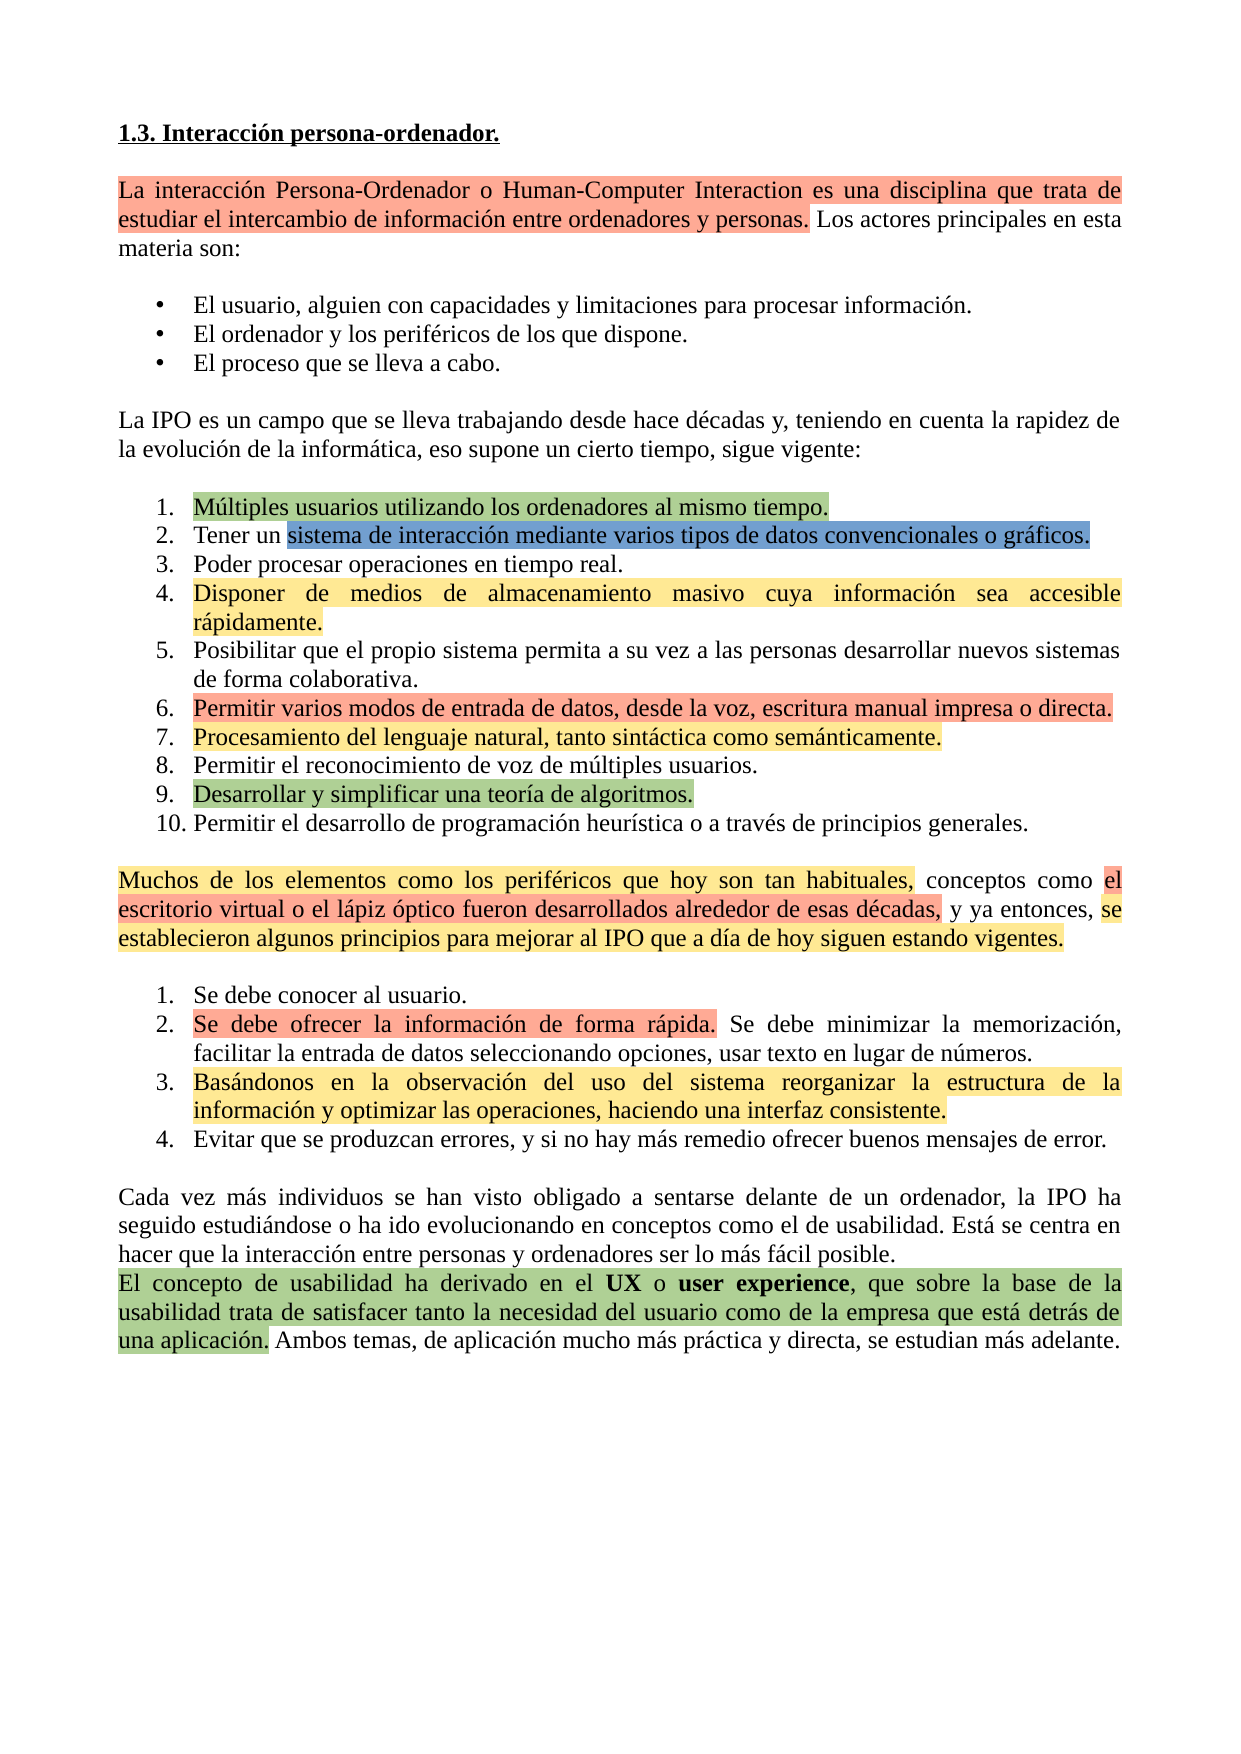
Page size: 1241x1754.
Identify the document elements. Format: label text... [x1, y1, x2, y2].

list El proceso que se lleva a cabo. [156, 348, 1122, 377]
list El ordenador y los periféricos de los que dispone. [156, 319, 1122, 348]
text El concepto de usabilidad ha derivado en el UX o user experience, que sobre la base de la usabilidad trata de satisfacer tanto la necesidad del usuario como de la empresa que está detrás de una aplicación. Ambos temas, de aplicación mucho más práctica y directa, se estudian más adelante. [118, 1268, 1122, 1354]
list Evitar que se produzcan errores, y si no hay más remedio ofrecer buenos mensajes de error. [156, 1124, 1122, 1153]
list Múltiples usuarios utilizando los ordenadores al mismo tiempo. [156, 492, 1122, 521]
text La interacción Persona-Ordenador o Human-Computer Interaction es una disciplina que trata de estudiar el intercambio de información entre ordenadores y personas. Los actores principales en esta materia son: [118, 176, 1122, 262]
list Se debe conocer al usuario. [156, 981, 1122, 1009]
list Desarrollar y simplificar una teoría de algoritmos. [156, 779, 1122, 808]
list Permitir el reconocimiento de voz de múltiples usuarios. [156, 751, 1122, 779]
list Se debe ofrecer la información de forma rápida. Se debe minimizar la memorización, facilitar la entrada de datos seleccionando opciones, usar texto en lugar de números. [156, 1009, 1122, 1067]
text Cada vez más individuos se han visto obligado a sentarse delante de un ordenador, la IPO ha seguido estudiándose o ha ido evolucionando en conceptos como el de usabilidad. Está se centra en hacer que la interacción entre personas y ordenadores ser lo más fácil posible. [118, 1182, 1122, 1268]
list Procesamiento del lenguaje natural, tanto sintáctica como semánticamente. [156, 722, 1122, 751]
list Disponer de medios de almacenamiento masivo cuya información sea accesible rápidamente. [156, 578, 1122, 636]
list Poder procesar operaciones en tiempo real. [156, 549, 1122, 578]
list Basándonos en la observación del uso del sistema reorganizar la estructura de la información y optimizar las operaciones, haciendo una interfaz consistente. [156, 1067, 1122, 1124]
text Muchos de los elementos como los periféricos que hoy son tan habituales, conceptos como el escritorio virtual o el lápiz óptico fueron desarrollados alrededor de esas décadas, y ya entonces, se establecieron algunos principios para mejorar al IPO que a día de hoy siguen estando vigentes. [118, 866, 1122, 952]
list El usuario, alguien con capacidades y limitaciones para procesar información. [156, 291, 1122, 319]
list Permitir varios modos de entrada de datos, desde la voz, escritura manual impresa o directa. [156, 693, 1122, 722]
text La IPO es un campo que se lleva trabajando desde hace décadas y, teniendo en cuenta la rapidez de la evolución de la informática, eso supone un cierto tiempo, sigue vigente: [118, 406, 1122, 463]
list Permitir el desarrollo de programación heurística o a través de principios generales. [156, 808, 1122, 837]
list Tener un sistema de interacción mediante varios tipos de datos convencionales o gráficos. [156, 521, 1122, 549]
text 1.3. Interacción persona-ordenador. [118, 118, 1122, 147]
list Posibilitar que el propio sistema permita a su vez a las personas desarrollar nuevos sistemas de forma colaborativa. [156, 636, 1122, 693]
